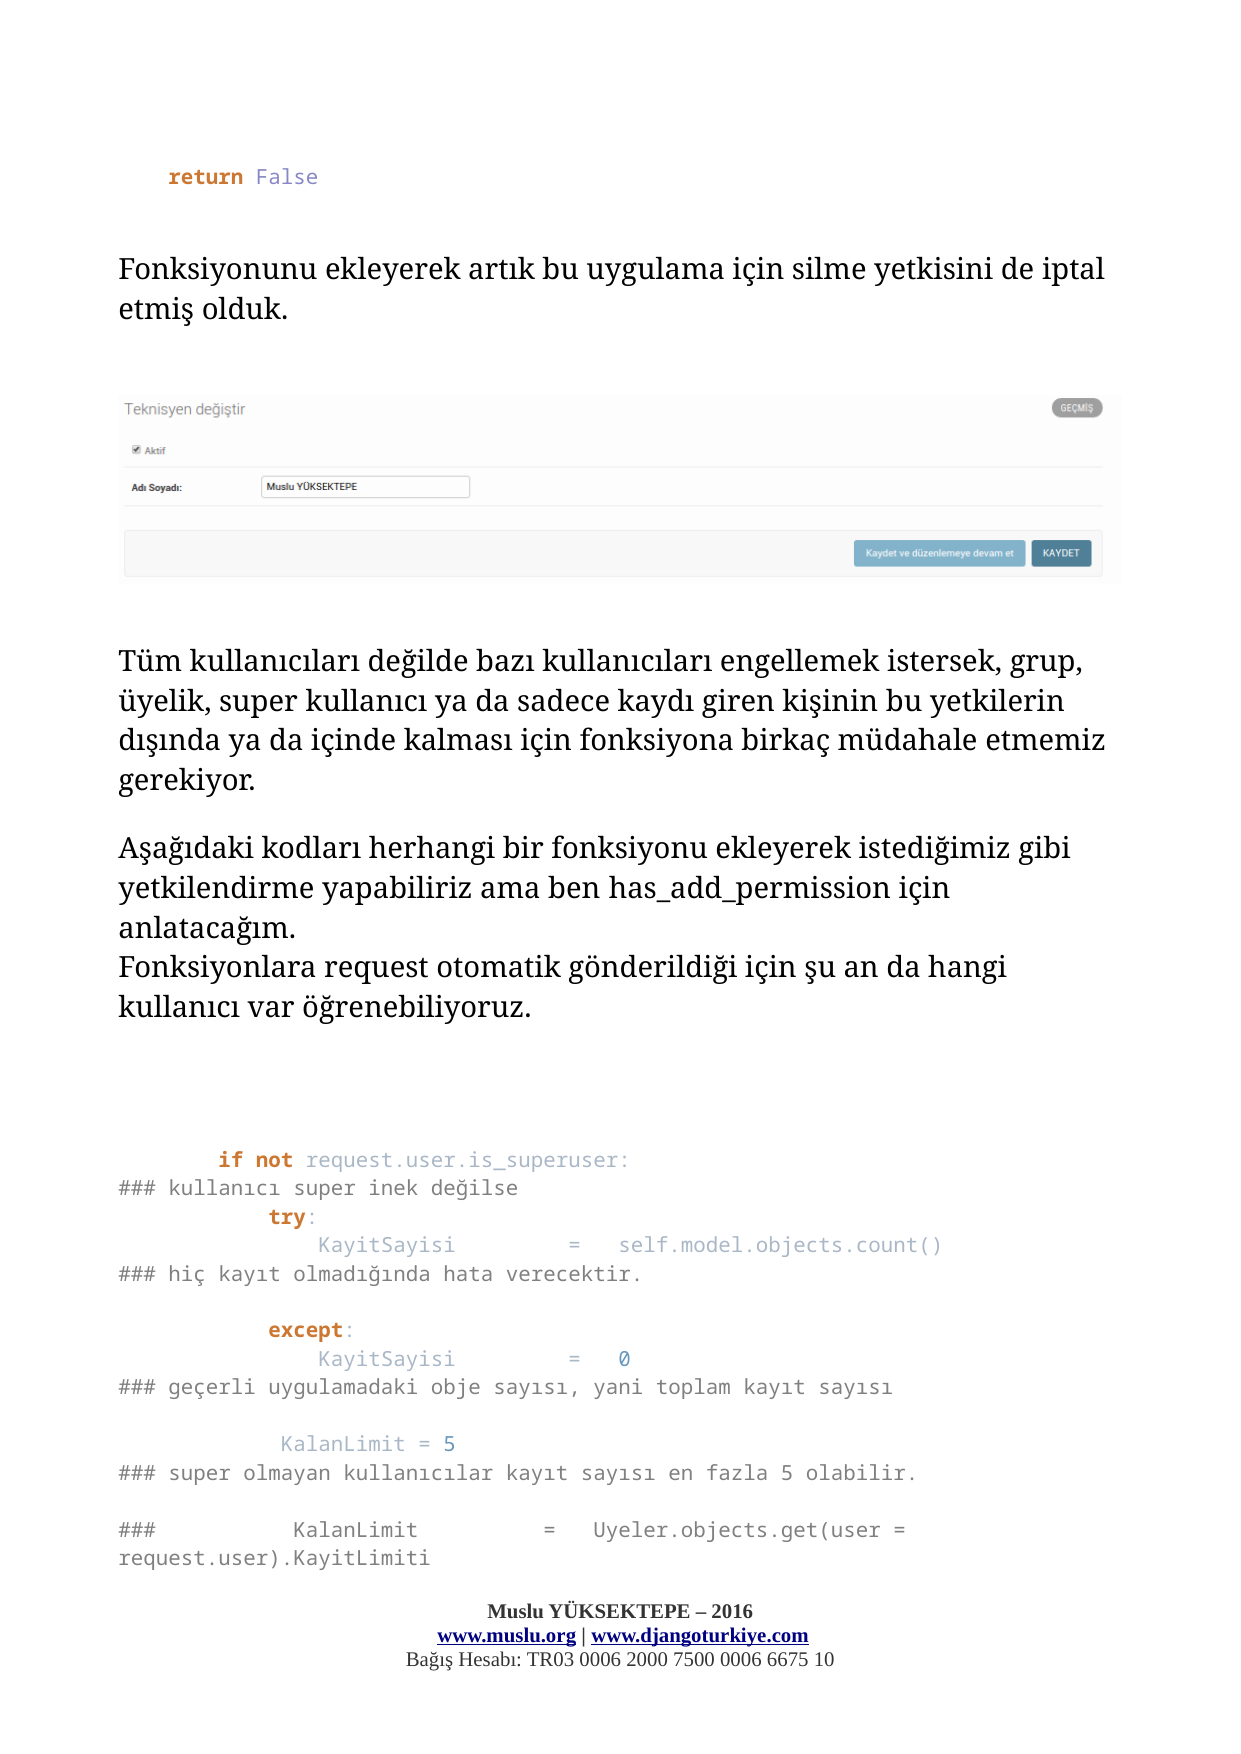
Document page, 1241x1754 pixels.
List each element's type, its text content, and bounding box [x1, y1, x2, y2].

text try: [118, 1202, 1122, 1230]
text ### hiç kayıt olmadığında hata verecektir. [118, 1259, 1122, 1287]
text ### kullanıcı super inek değilse [118, 1173, 1122, 1202]
text ### KalanLimit = Uyeler.objects.get(user = request.user).KayitLimiti [118, 1515, 1122, 1572]
text ### geçerli uygulamadaki obje sayısı, yani toplam kayıt sayısı [118, 1372, 1122, 1401]
text Fonksiyonunu ekleyerek artık bu uygulama için silme yetkisini de iptal etmiş olduk. [118, 248, 1122, 328]
text Fonksiyonlara request otomatik gönderildiği için şu an da hangi kullanıcı var öğrenebiliyoruz. [118, 947, 1122, 1026]
text except: [118, 1316, 1122, 1344]
text Tüm kullanıcıları değilde bazı kullanıcıları engellemek istersek, grup, üyelik, super kullanıcı ya da sadece kaydı giren kişinin bu yetkilerin dışında ya da içinde kalması için fonksiyona birkaç müdahale etmemiz gerekiyor. [118, 640, 1122, 799]
text if not request.user.is_superuser: [118, 1145, 1122, 1173]
text Aşağıdaki kodları herhangi bir fonksiyonu ekleyerek istediğimiz gibi yetkilendirme yapabiliriz ama ben has_add_permission için anlatacağım. [118, 827, 1122, 947]
picture [118, 395, 1123, 584]
text KalanLimit = 5 [118, 1429, 1122, 1458]
text KayitSayisi = 0 [118, 1344, 1122, 1372]
text KayitSayisi = self.model.objects.count() [118, 1230, 1122, 1259]
text ### super olmayan kullanıcılar kayıt sayısı en fazla 5 olabilir. [118, 1458, 1122, 1486]
text return False [118, 162, 1122, 190]
